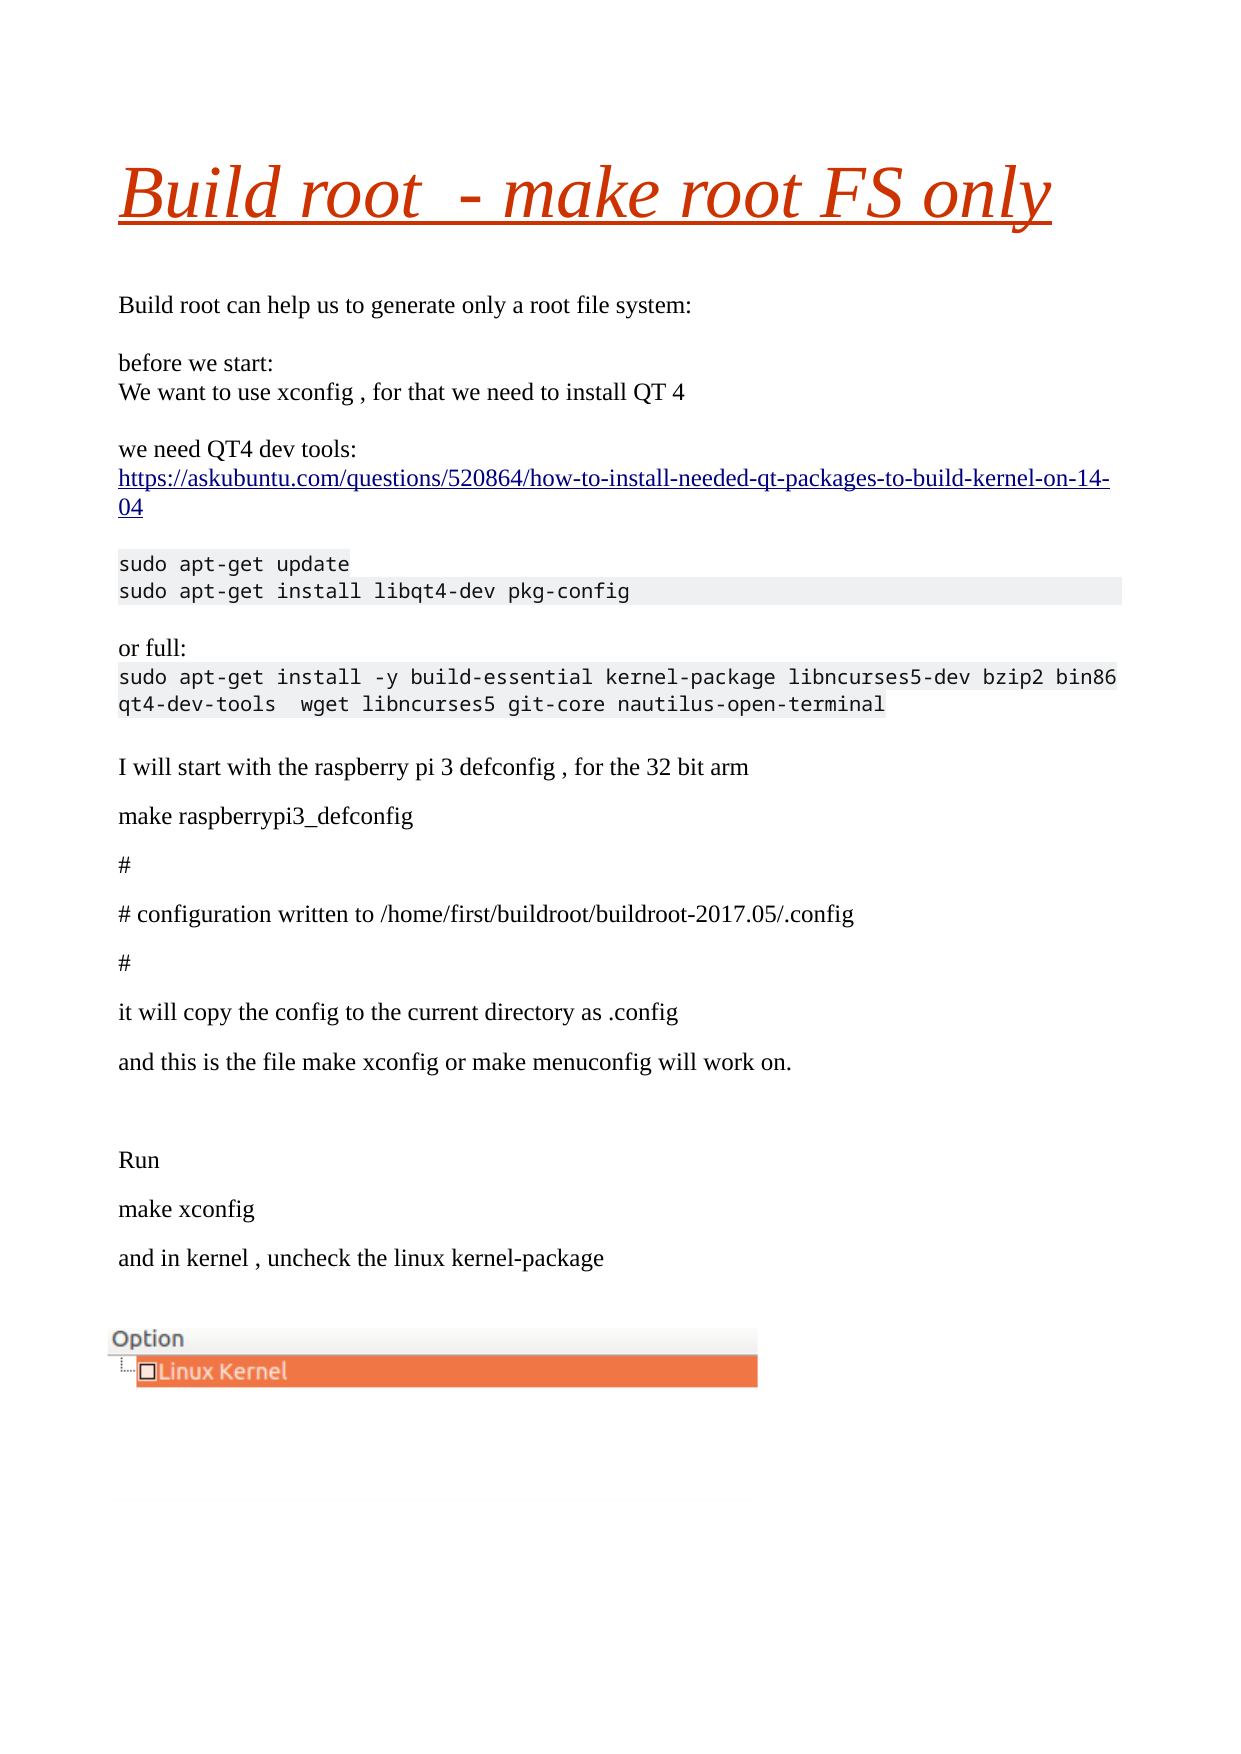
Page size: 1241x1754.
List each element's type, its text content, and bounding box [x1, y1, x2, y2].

text We want to use xconfig , for that we need to install QT 4 [118, 377, 1122, 406]
text # [118, 850, 1122, 879]
text https://askubuntu.com/questions/520864/how-to-install-needed-qt-packages-to-build-kernel-on-14-04 [118, 463, 1122, 521]
text sudo apt-get install libqt4-dev pkg-config [118, 577, 1122, 605]
text and in kernel , uncheck the linux kernel-package [118, 1243, 1122, 1272]
text before we start: [118, 348, 1122, 377]
text we need QT4 dev tools: [118, 434, 1122, 463]
text it will copy the config to the current directory as .config [118, 997, 1122, 1026]
text Run [118, 1145, 1122, 1173]
text and this is the file make xconfig or make menuconfig will work on. [118, 1047, 1122, 1075]
text # configuration written to /home/first/buildroot/buildroot-2017.05/.config [118, 899, 1122, 928]
picture [107, 1328, 758, 1502]
text Build root - make root FS only [118, 147, 1122, 233]
text sudo apt-get update [118, 549, 1122, 577]
text make raspberrypi3_defconfig [118, 801, 1122, 830]
text # [118, 948, 1122, 977]
text make xconfig [118, 1194, 1122, 1222]
text or full: [118, 633, 1122, 662]
text Build root can help us to generate only a root file system: [118, 291, 1122, 319]
text sudo apt-get install -y build-essential kernel-package libncurses5-dev bzip2 bin86 qt4-dev-tools wget libncurses5 git-core nautilus-open-terminal [118, 662, 1122, 718]
text I will start with the raspberry pi 3 defconfig , for the 32 bit arm [118, 718, 1122, 781]
